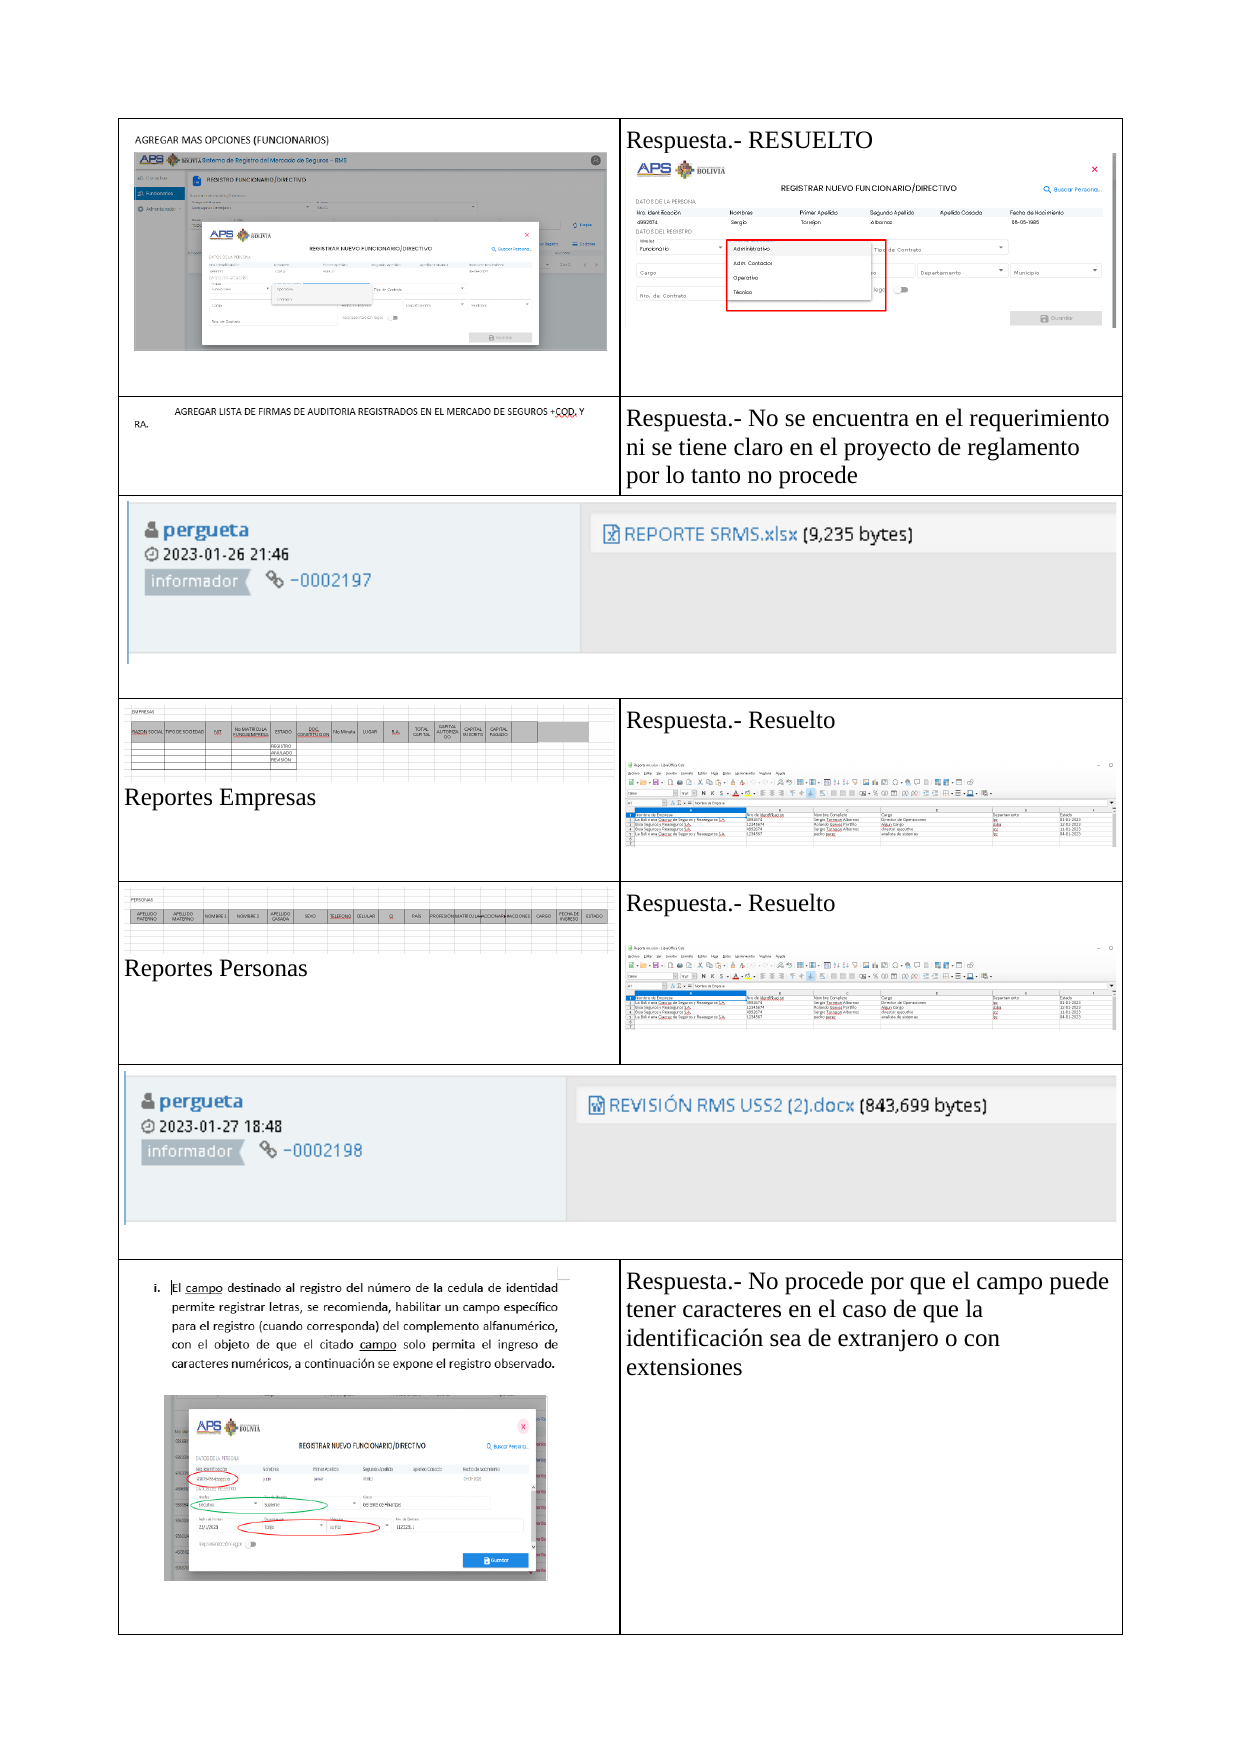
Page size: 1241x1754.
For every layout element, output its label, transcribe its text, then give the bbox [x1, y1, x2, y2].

picture [123, 501, 1117, 664]
picture [123, 125, 615, 362]
picture [123, 1071, 1117, 1225]
table_cell Reportes Empresas [119, 699, 619, 881]
picture [123, 402, 615, 453]
picture [625, 945, 1117, 1030]
picture [625, 762, 1117, 847]
table_cell Respuesta.- Resuelto [621, 882, 1122, 1064]
picture [123, 887, 615, 954]
table_cell Respuesta.- No se encuentra en el requerimiento ni se tiene claro en el proyecto de reglamento por lo tanto no procede [621, 397, 1122, 495]
table_cell Respuesta.- No procede por que el campo puede tener caracteres en el caso de que la identificación sea de extranjero o con extensiones [621, 1260, 1122, 1634]
table_cell [119, 496, 1122, 698]
picture [123, 705, 615, 782]
table_cell [119, 1065, 1122, 1259]
table_cell [119, 397, 619, 495]
table_cell [119, 119, 619, 396]
table_cell [119, 1260, 619, 1634]
table_cell Respuesta.- RESUELTO [621, 119, 1122, 396]
table_cell Respuesta.- Resuelto [621, 699, 1122, 881]
table_cell Reportes Personas [119, 882, 619, 1064]
picture [123, 1265, 615, 1600]
picture [625, 153, 1117, 328]
